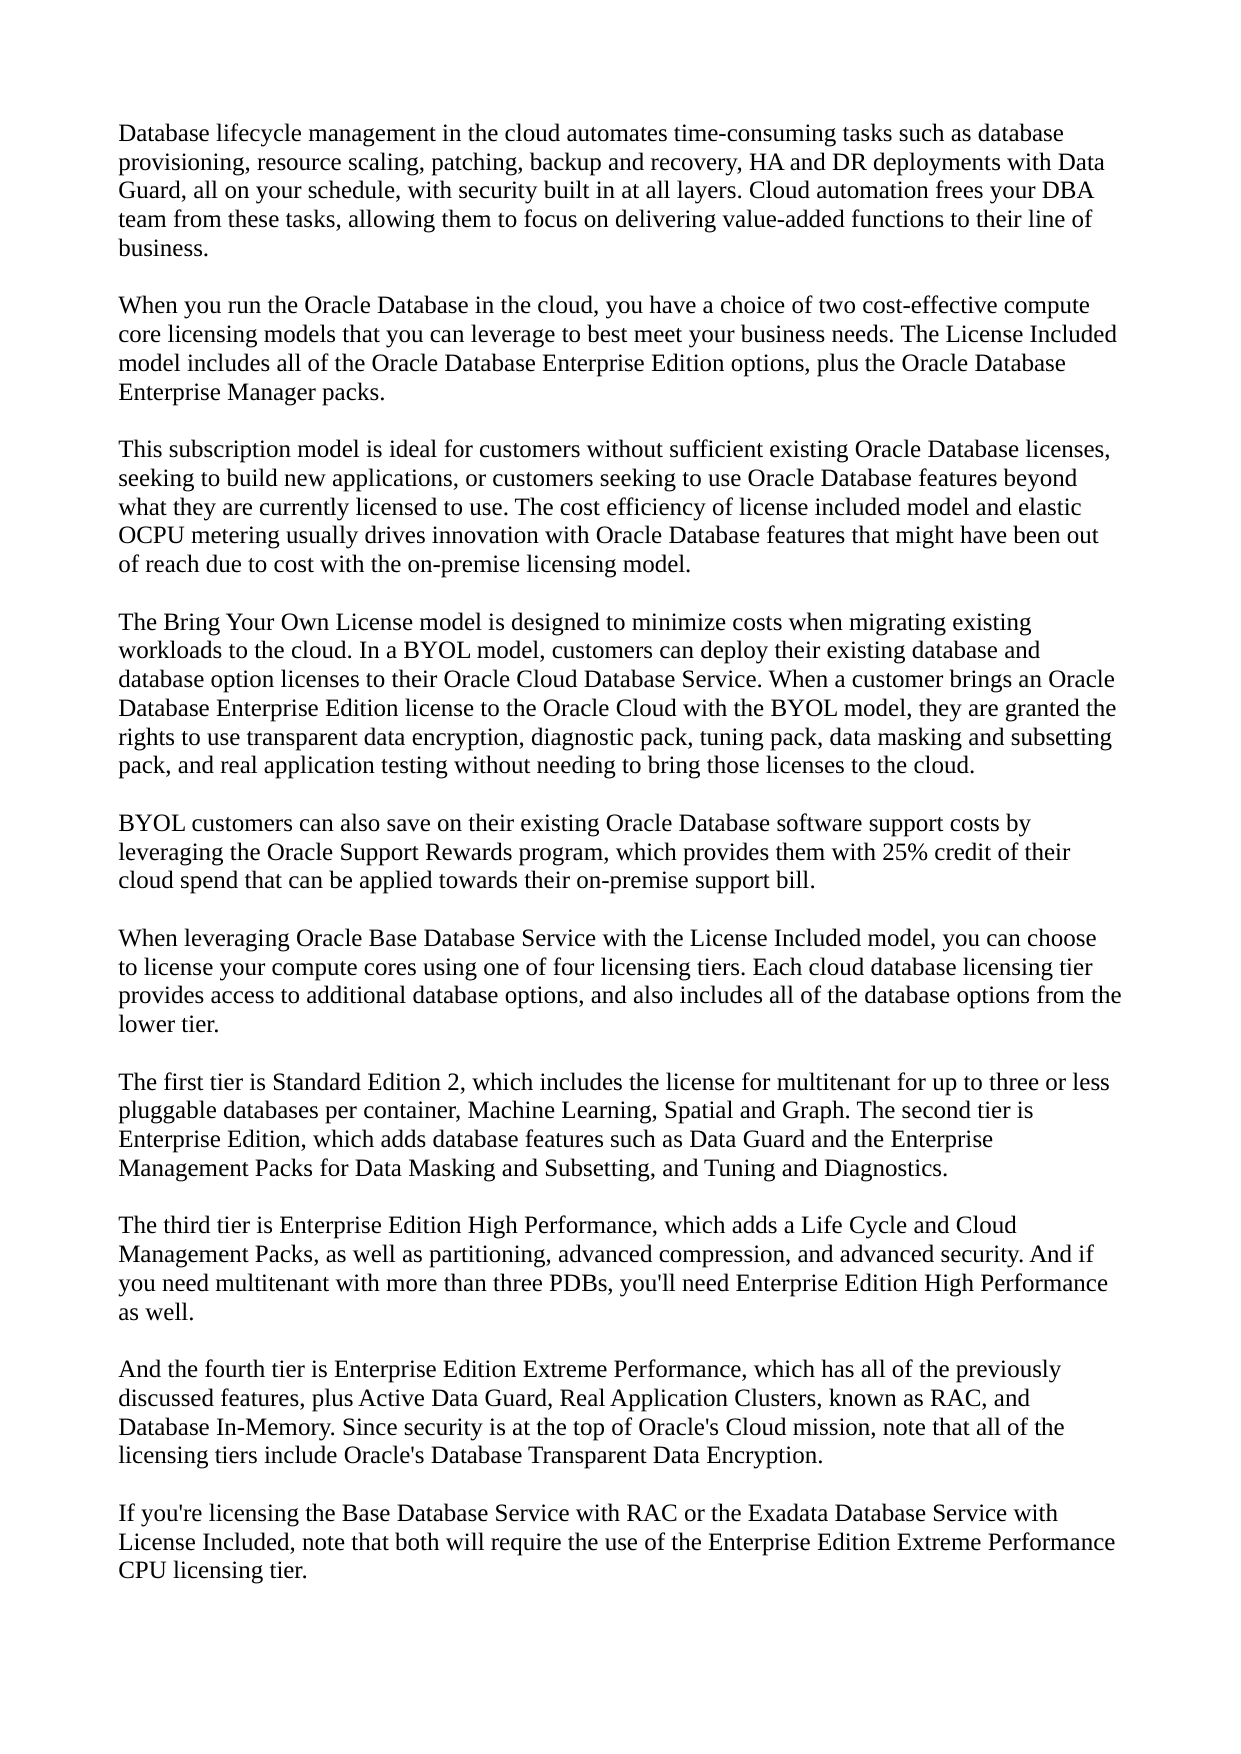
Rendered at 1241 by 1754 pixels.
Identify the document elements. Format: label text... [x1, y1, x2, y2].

text And the fourth tier is Enterprise Edition Extreme Performance, which has all of the previously discussed features, plus Active Data Guard, Real Application Clusters, known as RAC, and Database In-Memory. Since security is at the top of Oracle's Cloud mission, note that all of the licensing tiers include Oracle's Database Transparent Data Encryption. [118, 1354, 1122, 1469]
text The first tier is Standard Edition 2, which includes the license for multitenant for up to three or less pluggable databases per container, Machine Learning, Spatial and Graph. The second tier is Enterprise Edition, which adds database features such as Data Guard and the Enterprise Management Packs for Data Masking and Subsetting, and Tuning and Diagnostics. [118, 1067, 1122, 1182]
text Database lifecycle management in the cloud automates time-consuming tasks such as database provisioning, resource scaling, patching, backup and recovery, HA and DR deployments with Data Guard, all on your schedule, with security built in at all layers. Cloud automation frees your DBA team from these tasks, allowing them to focus on delivering value-added functions to their line of business. [118, 118, 1122, 262]
text The Bring Your Own License model is designed to minimize costs when migrating existing workloads to the cloud. In a BYOL model, customers can deploy their existing database and database option licenses to their Oracle Cloud Database Service. When a customer brings an Oracle Database Enterprise Edition license to the Oracle Cloud with the BYOL model, they are granted the rights to use transparent data encryption, diagnostic pack, tuning pack, data masking and subsetting pack, and real application testing without needing to bring those licenses to the cloud. [118, 607, 1122, 779]
text When leveraging Oracle Base Database Service with the License Included model, you can choose to license your compute cores using one of four licensing tiers. Each cloud database licensing tier provides access to additional database options, and also includes all of the database options from the lower tier. [118, 923, 1122, 1038]
text When you run the Oracle Database in the cloud, you have a choice of two cost-effective compute core licensing models that you can leverage to best meet your business needs. The License Included model includes all of the Oracle Database Enterprise Edition options, plus the Oracle Database Enterprise Manager packs. [118, 291, 1122, 406]
text This subscription model is ideal for customers without sufficient existing Oracle Database licenses, seeking to build new applications, or customers seeking to use Oracle Database features beyond what they are currently licensed to use. The cost efficiency of license included model and elastic OCPU metering usually drives innovation with Oracle Database features that might have been out of reach due to cost with the on-premise licensing model. [118, 434, 1122, 578]
text The third tier is Enterprise Edition High Performance, which adds a Life Cycle and Cloud Management Packs, as well as partitioning, advanced compression, and advanced security. And if you need multitenant with more than three PDBs, you'll need Enterprise Edition High Performance as well. [118, 1211, 1122, 1326]
text If you're licensing the Base Database Service with RAC or the Exadata Database Service with License Included, note that both will require the use of the Enterprise Edition Extreme Performance CPU licensing tier. [118, 1498, 1122, 1584]
text BYOL customers can also save on their existing Oracle Database software support costs by leveraging the Oracle Support Rewards program, which provides them with 25% credit of their cloud spend that can be applied towards their on-premise support bill. [118, 808, 1122, 894]
